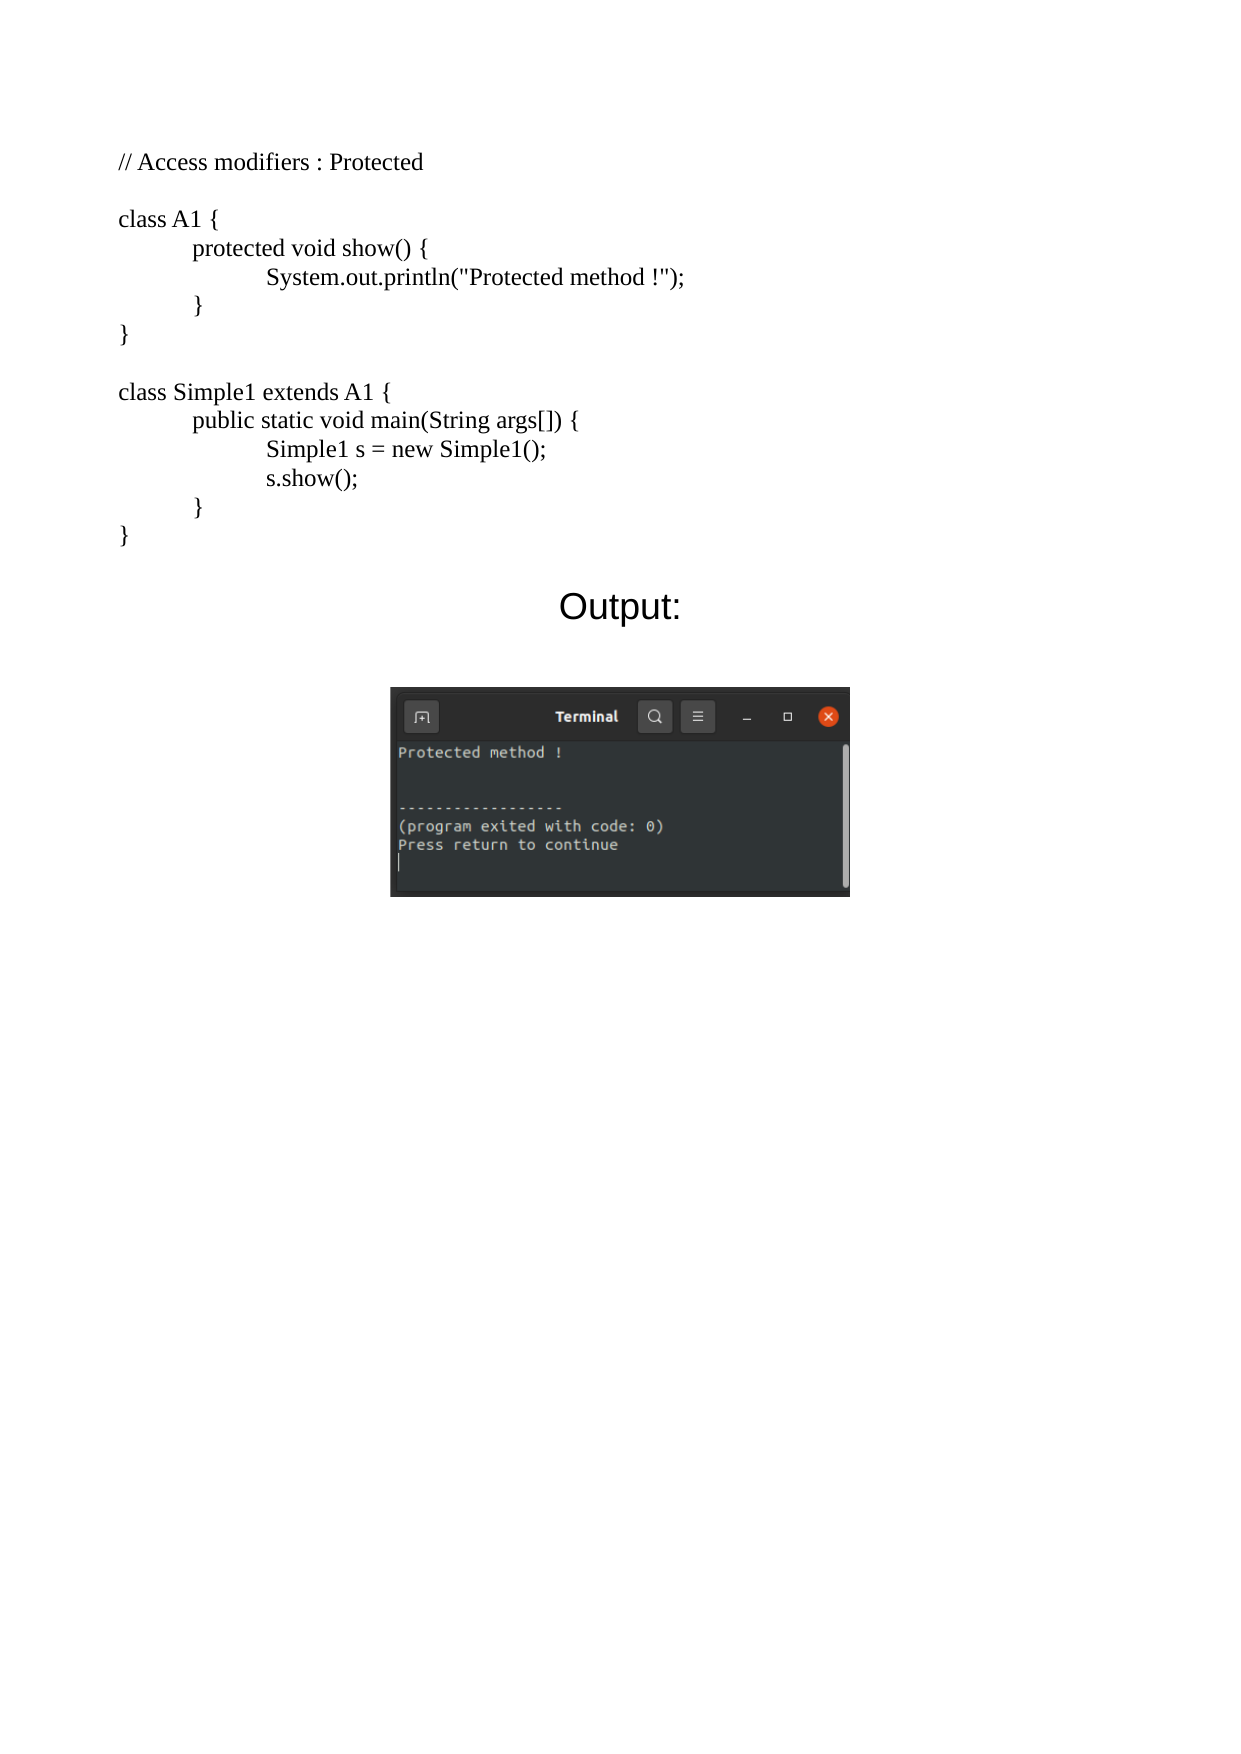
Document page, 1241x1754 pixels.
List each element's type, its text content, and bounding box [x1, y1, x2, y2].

text } [118, 319, 1122, 348]
text class A1 { [118, 204, 1122, 233]
subtitle Output: [118, 584, 1122, 627]
text Simple1 s = new Simple1(); [118, 434, 1122, 463]
text System.out.println("Protected method !"); [118, 262, 1122, 291]
text } [118, 492, 1122, 521]
text protected void show() { [118, 233, 1122, 262]
text } [118, 291, 1122, 319]
picture [390, 687, 850, 897]
text } [118, 521, 1122, 549]
text // Access modifiers : Protected [118, 147, 1122, 176]
text class Simple1 extends A1 { [118, 377, 1122, 406]
text s.show(); [118, 463, 1122, 492]
text public static void main(String args[]) { [118, 406, 1122, 434]
